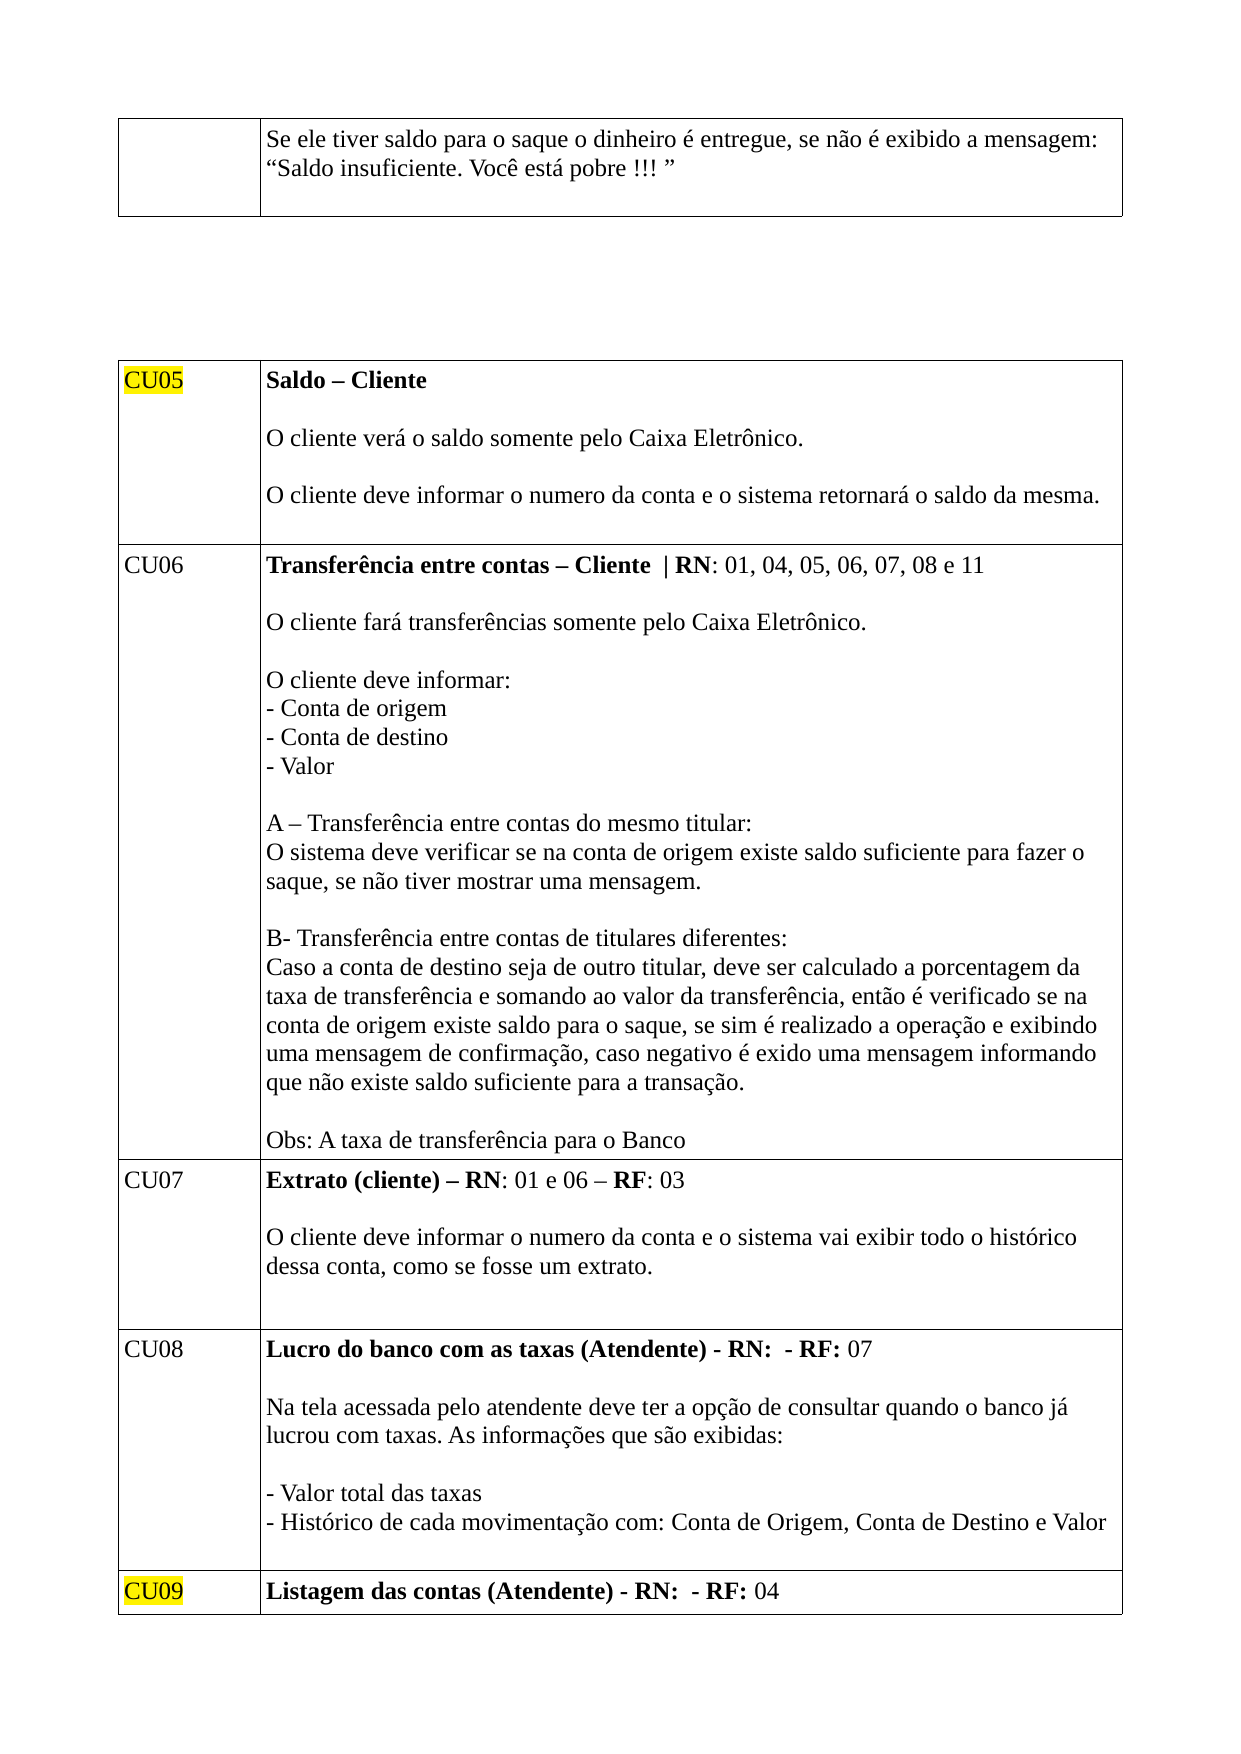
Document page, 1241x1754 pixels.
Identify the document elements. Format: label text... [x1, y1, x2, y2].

table_cell Listagem das contas (Atendente) - RN: - RF: 04 [261, 1571, 1122, 1614]
table_cell Extrato (cliente) – RN: 01 e 06 – RF: 03 O cliente deve informar o numero da conta e o sistema vai exibir todo o histórico dessa conta, como se fosse um extrato. [261, 1160, 1122, 1328]
table_cell CU08 [119, 1330, 260, 1570]
table_cell CU09 [119, 1571, 260, 1614]
table_header CU05 [119, 361, 260, 544]
table_cell Se ele tiver saldo para o saque o dinheiro é entregue, se não é exibido a mensagem: “Saldo insuficiente. Você está pobre !!! ” [261, 119, 1122, 216]
table_cell CU06 [119, 545, 260, 1159]
table_cell [119, 119, 260, 216]
table_cell Lucro do banco com as taxas (Atendente) - RN: - RF: 07 Na tela acessada pelo atendente deve ter a opção de consultar quando o banco já lucrou com taxas. As informações que são exibidas: - Valor total das taxas - Histórico de cada movimentação com: Conta de Origem, Conta de Destino e Valor [261, 1330, 1122, 1570]
table_header Saldo – Cliente O cliente verá o saldo somente pelo Caixa Eletrônico. O cliente deve informar o numero da conta e o sistema retornará o saldo da mesma. [261, 361, 1122, 544]
table_cell CU07 [119, 1160, 260, 1328]
table_cell Transferência entre contas – Cliente | RN: 01, 04, 05, 06, 07, 08 e 11 O cliente fará transferências somente pelo Caixa Eletrônico. O cliente deve informar: - Conta de origem - Conta de destino - Valor A – Transferência entre contas do mesmo titular: O sistema deve verificar se na conta de origem existe saldo suficiente para fazer o saque, se não tiver mostrar uma mensagem. B- Transferência entre contas de titulares diferentes: Caso a conta de destino seja de outro titular, deve ser calculado a porcentagem da taxa de transferência e somando ao valor da transferência, então é verificado se na conta de origem existe saldo para o saque, se sim é realizado a operação e exibindo uma mensagem de confirmação, caso negativo é exido uma mensagem informando que não existe saldo suficiente para a transação. Obs: A taxa de transferência para o Banco [261, 545, 1122, 1159]
